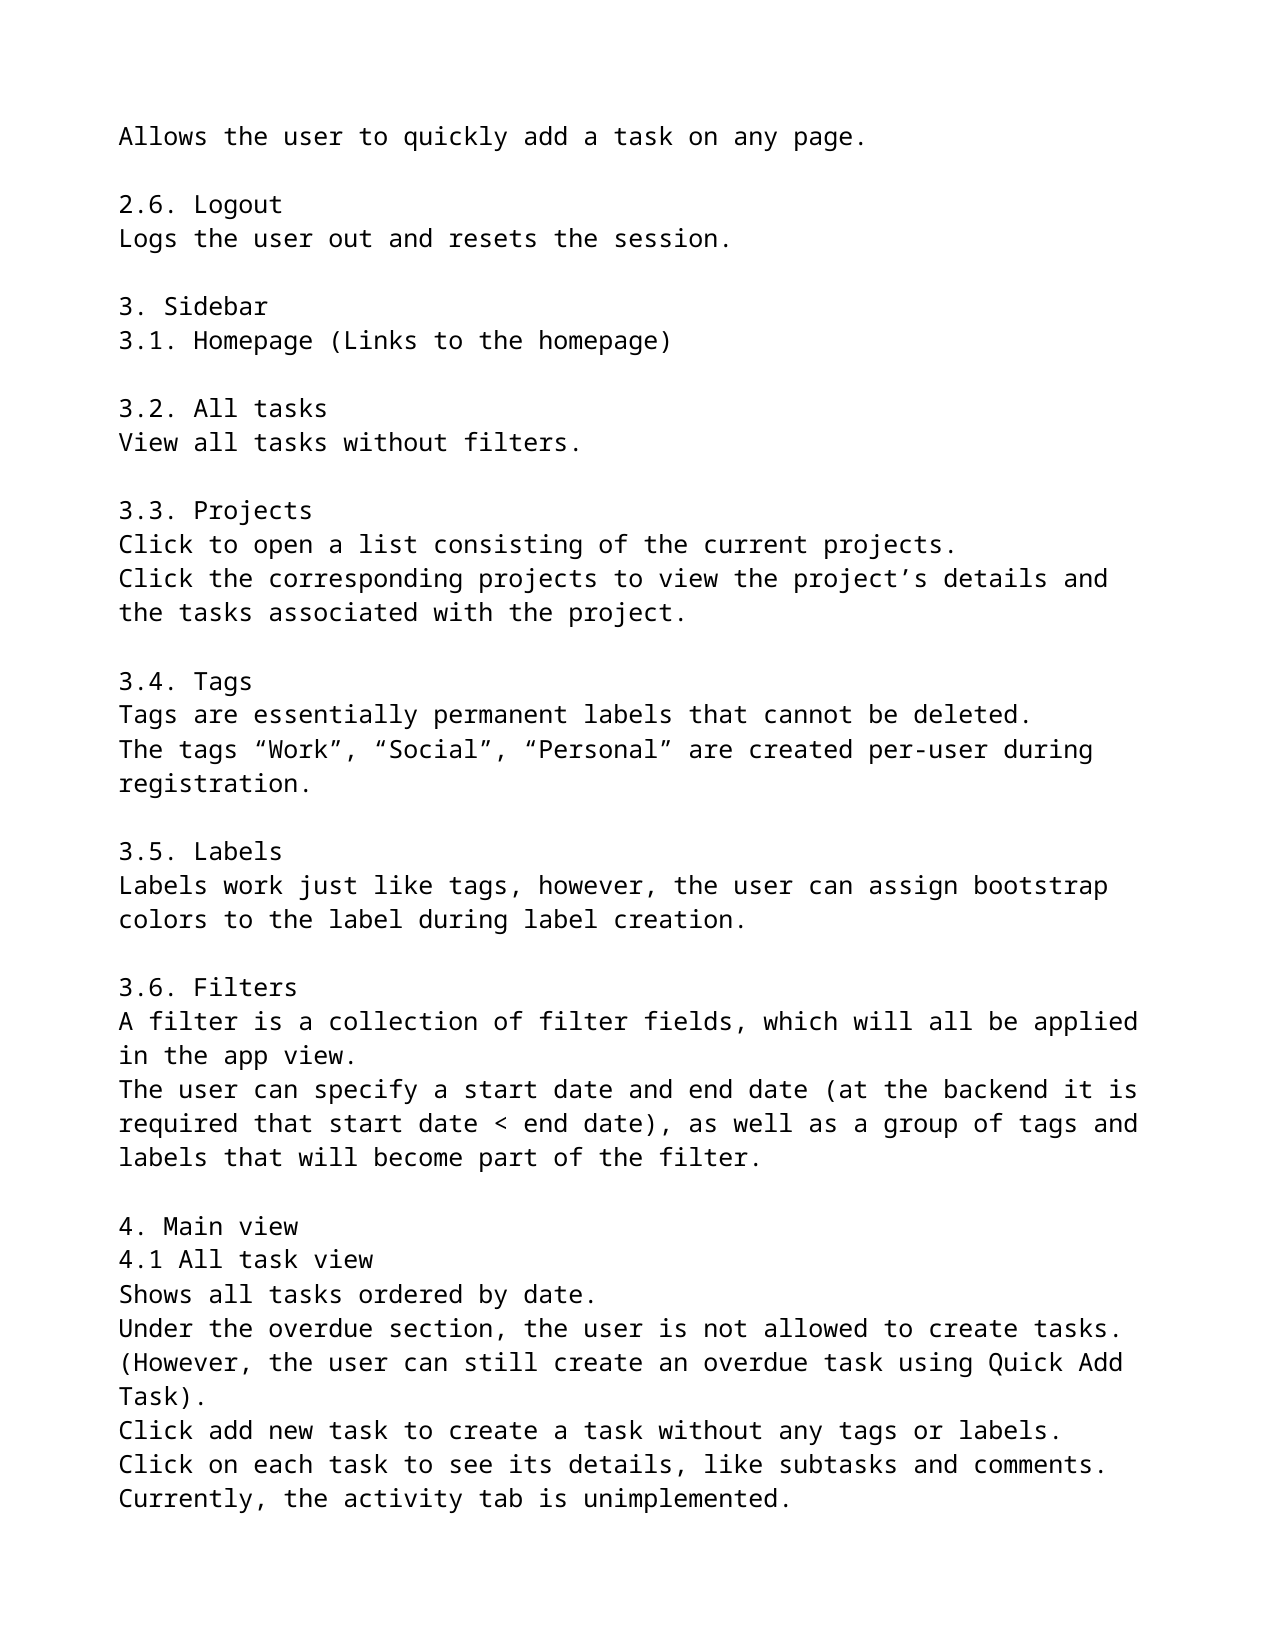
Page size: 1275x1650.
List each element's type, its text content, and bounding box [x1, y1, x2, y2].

text Allows the user to quickly add a task on any page. [118, 118, 1157, 152]
text 4. Main view [118, 1208, 1157, 1242]
text 4.1 All task view [118, 1242, 1157, 1276]
text A filter is a collection of filter fields, which will all be applied in the app view. [118, 1004, 1157, 1072]
text Click on each task to see its details, like subtasks and comments. Currently, the activity tab is unimplemented. [118, 1447, 1157, 1515]
text 3.6. Filters [118, 970, 1157, 1004]
text 3. Sidebar [118, 288, 1157, 322]
text The user can specify a start date and end date (at the backend it is required that start date < end date), as well as a group of tags and labels that will become part of the filter. [118, 1072, 1157, 1174]
text Tags are essentially permanent labels that cannot be deleted. [118, 697, 1157, 731]
text 3.4. Tags [118, 663, 1157, 697]
text 3.3. Projects [118, 493, 1157, 527]
text Click the corresponding projects to view the project’s details and the tasks associated with the project. [118, 561, 1157, 629]
text Labels work just like tags, however, the user can assign bootstrap colors to the label during label creation. [118, 867, 1157, 936]
text Logs the user out and resets the session. [118, 220, 1157, 254]
text The tags “Work”, “Social”, “Personal” are created per-user during registration. [118, 731, 1157, 799]
text 3.2. All tasks [118, 391, 1157, 425]
text Shows all tasks ordered by date. [118, 1276, 1157, 1310]
text 2.6. Logout [118, 186, 1157, 220]
text Click add new task to create a task without any tags or labels. [118, 1412, 1157, 1447]
text Click to open a list consisting of the current projects. [118, 527, 1157, 561]
text 3.5. Labels [118, 833, 1157, 867]
text View all tasks without filters. [118, 425, 1157, 459]
text 3.1. Homepage (Links to the homepage) [118, 322, 1157, 357]
text Under the overdue section, the user is not allowed to create tasks. (However, the user can still create an overdue task using Quick Add Task). [118, 1310, 1157, 1412]
